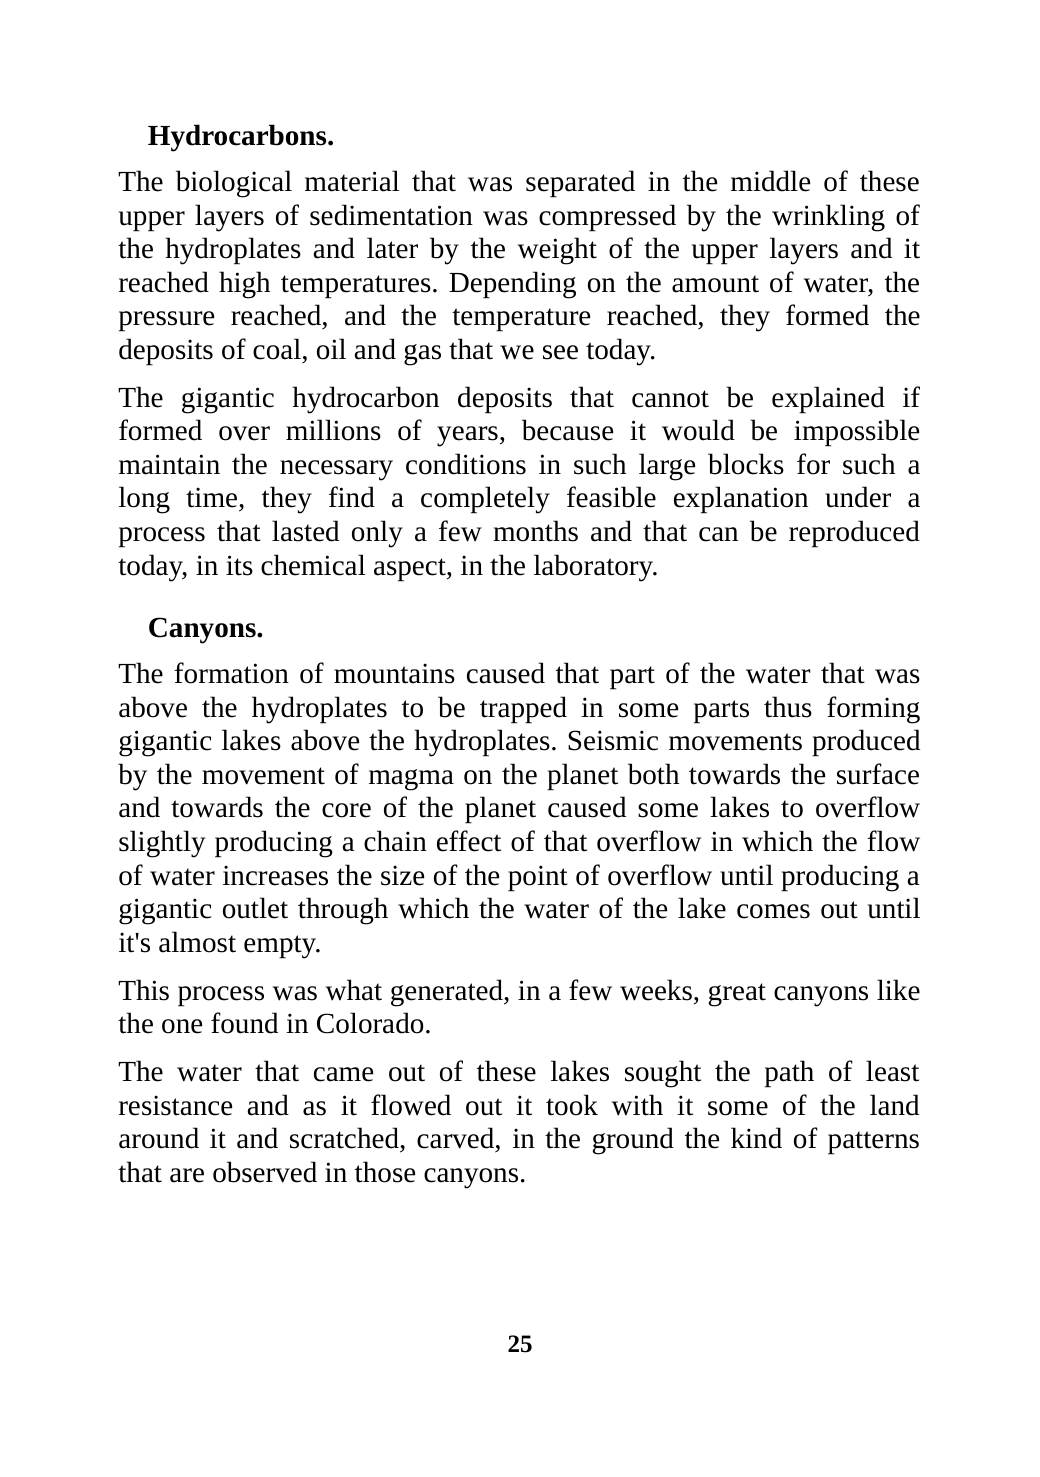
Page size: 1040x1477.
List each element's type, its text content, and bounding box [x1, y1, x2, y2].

text The biological material that was separated in the middle of these upper layers of sedimentation was compressed by the wrinkling of the hydroplates and later by the weight of the upper layers and it reached high temperatures. Depending on the amount of water, the pressure reached, and the temperature reached, they formed the deposits of coal, oil and gas that we see today. [118, 164, 921, 365]
subtitle Hydrocarbons. [148, 118, 921, 152]
text The formation of mountains caused that part of the water that was above the hydroplates to be trapped in some parts thus forming gigantic lakes above the hydroplates. Seismic movements produced by the movement of magma on the planet both towards the surface and towards the core of the planet caused some lakes to overflow slightly producing a chain effect of that overflow in which the flow of water increases the size of the point of overflow until producing a gigantic outlet through which the water of the lake comes out until it's almost empty. [118, 656, 921, 958]
text The water that came out of these lakes sought the path of least resistance and as it flowed out it took with it some of the land around it and scratched, carved, in the ground the kind of patterns that are observed in those canyons. [118, 1054, 921, 1189]
text This process was what generated, in a few weeks, great canyons like the one found in Colorado. [118, 973, 921, 1040]
subtitle Canyons. [148, 610, 921, 644]
text The gigantic hydrocarbon deposits that cannot be explained if formed over millions of years, because it would be impossible maintain the necessary conditions in such large blocks for such a long time, they find a completely feasible explanation under a process that lasted only a few months and that can be reproduced today, in its chemical aspect, in the laboratory. [118, 380, 921, 581]
